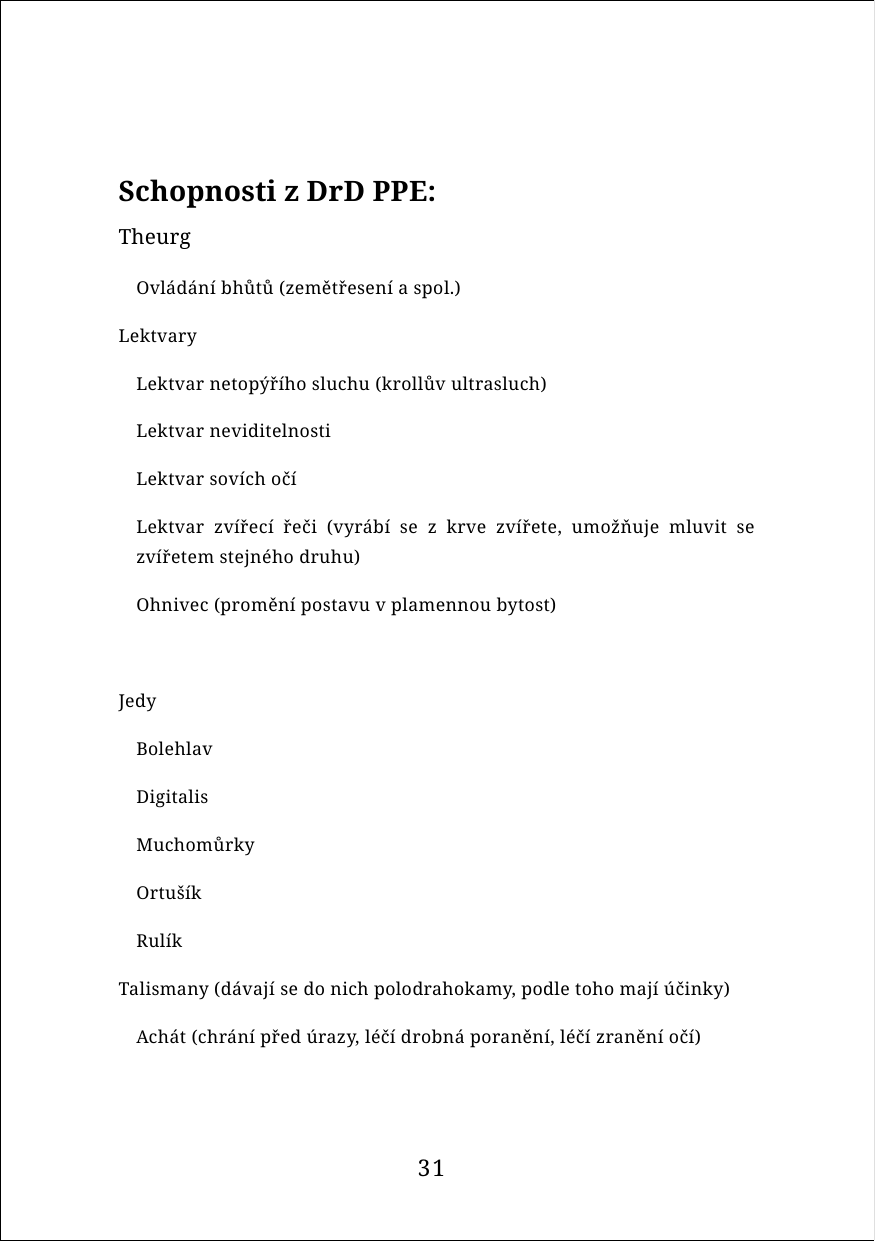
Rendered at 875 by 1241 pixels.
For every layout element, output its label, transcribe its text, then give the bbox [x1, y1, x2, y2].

text Lektvar zvířecí řeči (vyrábí se z krve zvířete, umožňuje mluvit se zvířetem stejného druhu) [136, 515, 756, 569]
text Digitalis [136, 784, 756, 809]
text Jedy [118, 689, 756, 713]
text Ohnivec (promění postavu v plamennou bytost) [136, 593, 756, 617]
text Theurg [118, 222, 756, 250]
text Ortušík [136, 880, 756, 904]
text Lektvar netopýřího sluchu (krollův ultrasluch) [136, 371, 756, 395]
text Achát (chrání před úrazy, léčí drobná poranění, léčí zranění očí) [136, 1024, 756, 1048]
text Ovládání bhůtů (zemětřesení a spol.) [136, 275, 756, 299]
text Muchomůrky [136, 832, 756, 857]
text Talismany (dávají se do nich polodrahokamy, podle toho mají účinky) [118, 976, 756, 1000]
text Rulík [136, 928, 756, 952]
text Lektvary [118, 323, 756, 347]
text Lektvar sovích očí [136, 467, 756, 491]
text Lektvar neviditelnosti [136, 419, 756, 443]
subtitle Schopnosti z DrD PPE: [118, 172, 756, 210]
text Bolehlav [136, 737, 756, 761]
